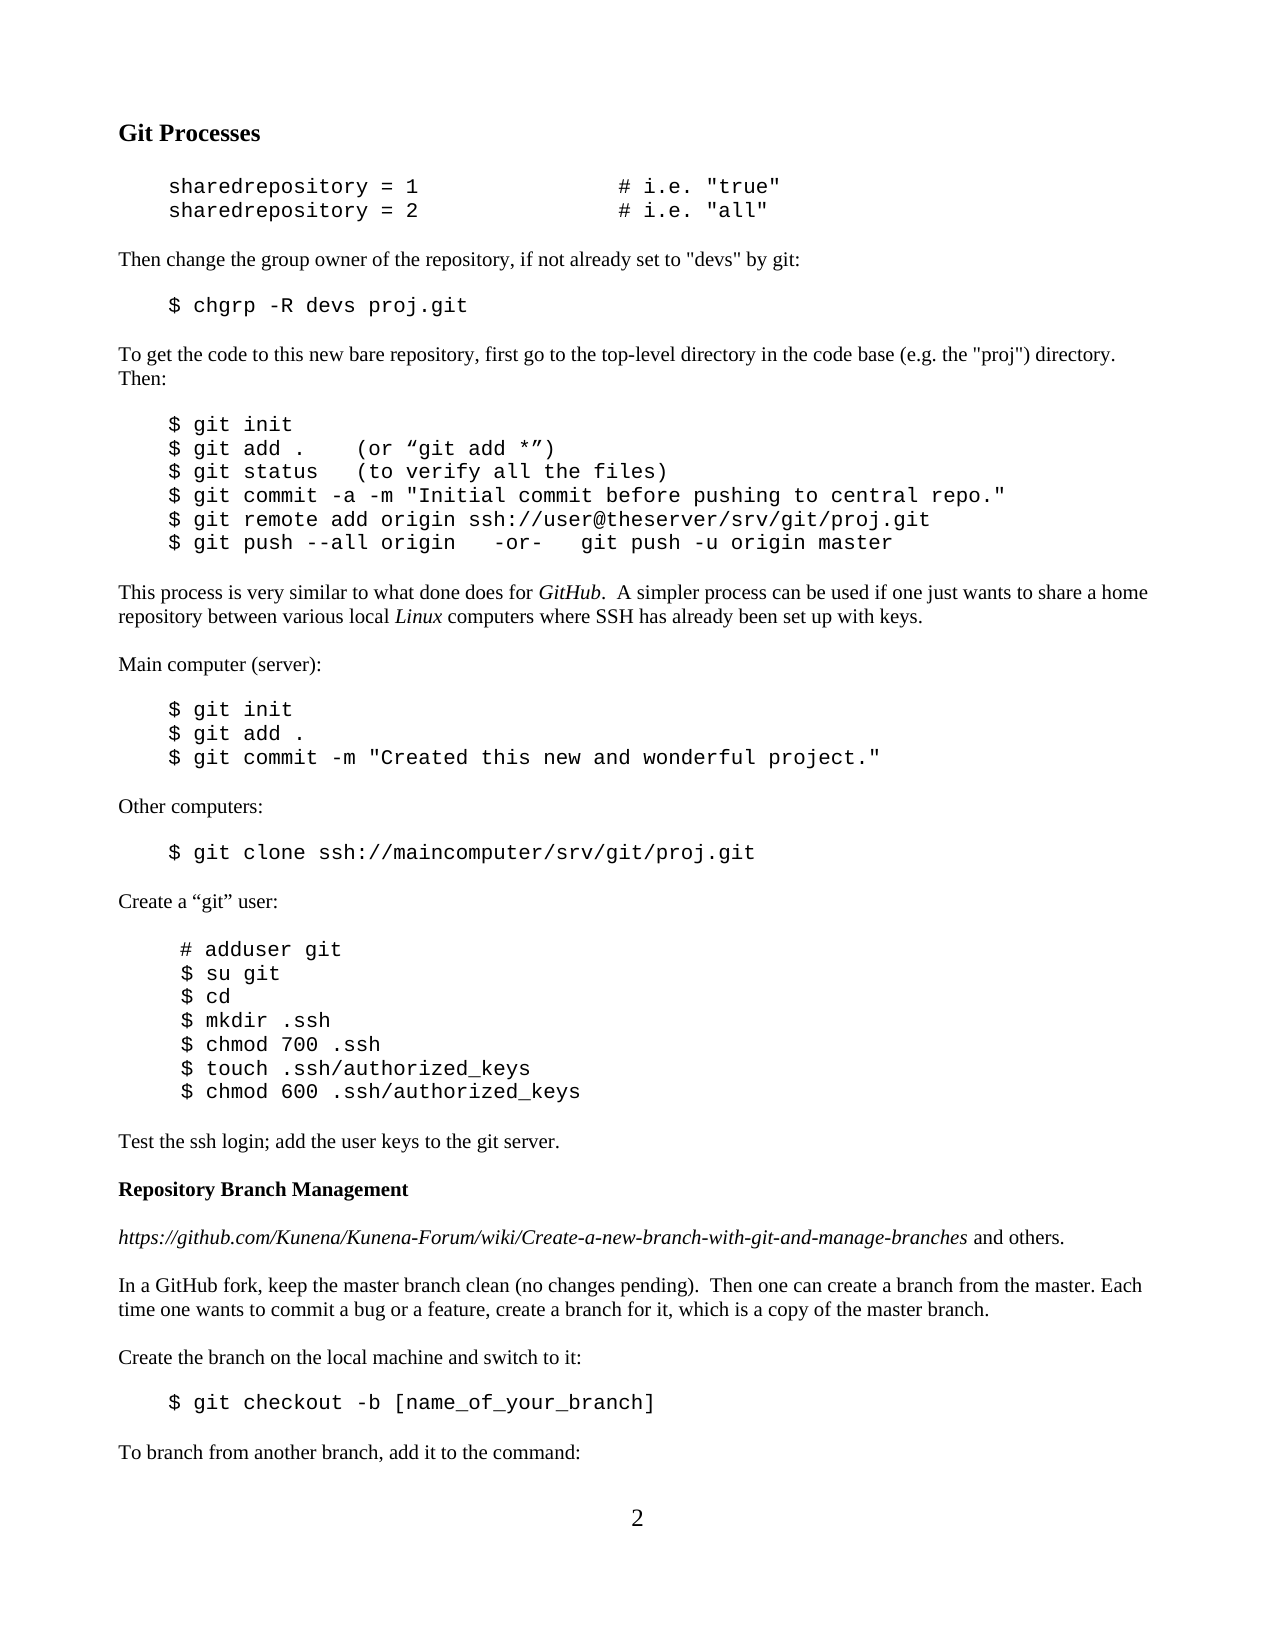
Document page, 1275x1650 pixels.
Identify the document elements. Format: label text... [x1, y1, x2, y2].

text $ git clone ssh://maincomputer/srv/git/proj.git [118, 842, 1157, 865]
text $ git remote add origin ssh://user@theserver/srv/git/proj.git [118, 509, 1157, 532]
text $ su git [118, 963, 1157, 987]
text $ git commit -a -m "Initial commit before pushing to central repo." [118, 485, 1157, 509]
text Create a “git” user: [118, 889, 1157, 913]
text $ git init [118, 414, 1157, 438]
text $ git checkout -b [name_of_your_branch] [118, 1392, 1157, 1416]
text Then change the group owner of the repository, if not already set to "devs" by git: [118, 247, 1157, 271]
text sharedrepository = 1 # i.e. "true" [118, 176, 1157, 200]
text $ git push --all origin -or- git push -u origin master [118, 532, 1157, 556]
text $ git commit -m "Created this new and wonderful project." [118, 747, 1157, 770]
text Main computer (server): [118, 652, 1157, 676]
text Test the ssh login; add the user keys to the git server. [118, 1129, 1157, 1153]
text In a GitHub fork, keep the master branch clean (no changes pending). Then one can create a branch from the master. Each time one wants to commit a bug or a feature, create a branch for it, which is a copy of the master branch. [118, 1273, 1157, 1321]
text $ git status (to verify all the files) [118, 461, 1157, 485]
text $ git add . [118, 723, 1157, 747]
text This process is very similar to what done does for GitHub. A simpler process can be used if one just wants to share a home repository between various local Linux computers where SSH has already been set up with keys. [118, 579, 1157, 628]
text sharedrepository = 2 # i.e. "all" [118, 200, 1157, 224]
text $ git add . (or “git add *”) [118, 438, 1157, 461]
text $ mkdir .ssh [118, 1010, 1157, 1034]
text To get the code to this new bare repository, first go to the top-level directory in the code base (e.g. the "proj") directory. Then: [118, 342, 1157, 390]
text Other computers: [118, 794, 1157, 818]
text $ chgrp -R devs proj.git [118, 295, 1157, 319]
text Repository Branch Management [118, 1177, 1157, 1201]
text Create the branch on the local machine and switch to it: [118, 1344, 1157, 1369]
text https://github.com/Kunena/Kunena-Forum/wiki/Create-a-new-branch-with-git-and-manage-branches and others. [118, 1225, 1157, 1249]
text $ chmod 600 .ssh/authorized_keys [118, 1081, 1157, 1105]
text $ cd [118, 987, 1157, 1010]
text $ git init [118, 699, 1157, 723]
text # adduser git [118, 937, 1157, 963]
text $ chmod 700 .ssh [118, 1034, 1157, 1057]
text $ touch .ssh/authorized_keys [118, 1057, 1157, 1081]
text To branch from another branch, add it to the command: [118, 1439, 1157, 1464]
